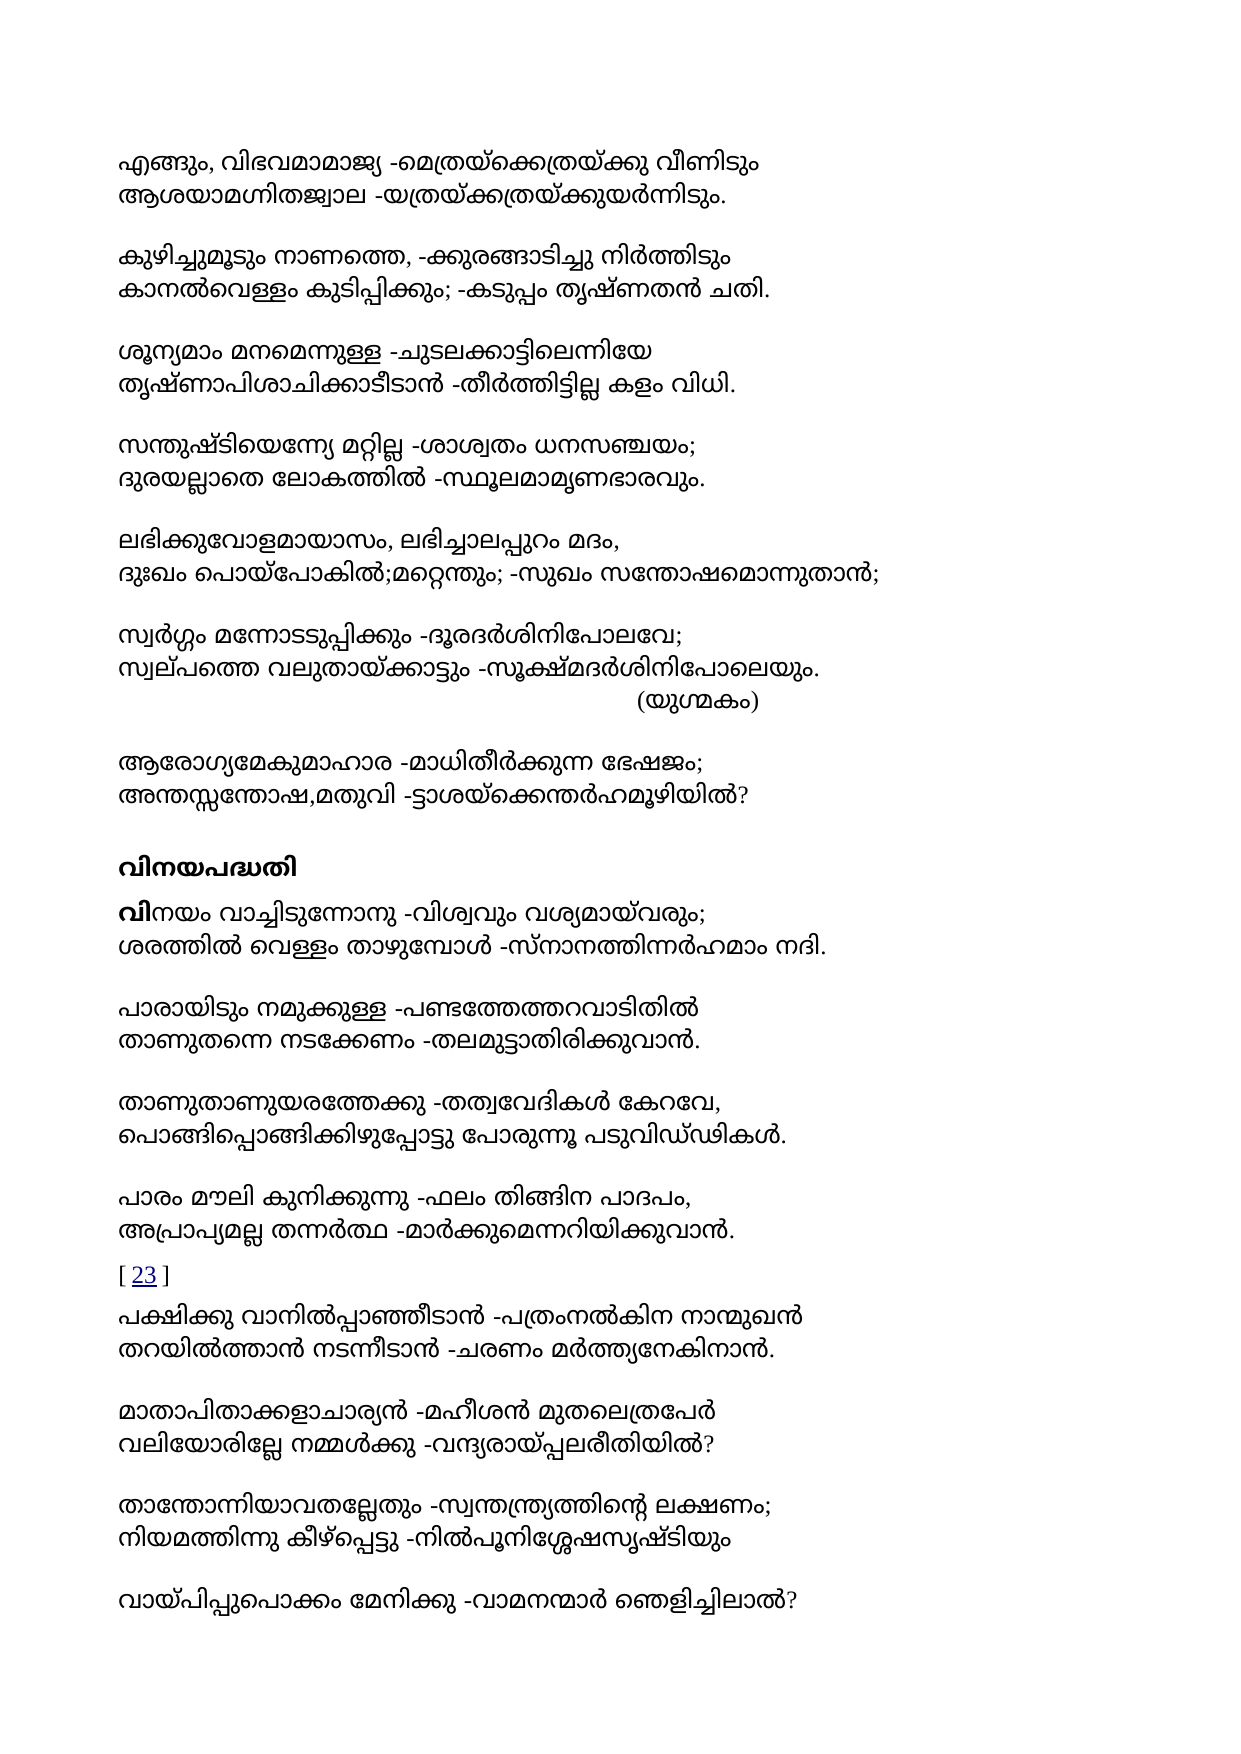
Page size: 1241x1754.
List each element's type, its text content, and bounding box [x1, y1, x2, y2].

text വിനയം വാച്ചിടുന്നോനു -വിശ്വവും വശ്യമായ്‌വരും; ശരത്തിൽ വെള്ളം താഴുമ്പോൾ -സ്‌നാനത്തിന്നർഹമാം നദി. പാരായിടും നമുക്കുള്ള -പണ്ടത്തേത്തറവാടിതിൽ താണുതന്നെ നടക്കേണം -തലമുട്ടാതിരിക്കുവാൻ. താണുതാണുയരത്തേക്കു -തത്വവേദികൾ കേറവേ, പൊങ്ങിപ്പൊങ്ങിക്കിഴുപ്പോട്ടു പോരുന്നൂ പടുവിഡ്‌ഢികൾ. പാരം മൗലി കുനിക്കുന്നു -ഫലം തിങ്ങിന പാദപം, അപ്രാപ്യമല്ല തന്നർത്ഥ -മാർക്കുമെന്നറിയിക്കുവാൻ. [118, 898, 1122, 1248]
text പക്ഷിക്കു വാനിൽപ്പാഞ്ഞീടാൻ -പത്രംനൽകിന നാന്മുഖൻ തറയിൽത്താൻ നടന്നീടാൻ -ചരണം മർത്ത്യനേകിനാൻ. മാതാപിതാക്കളാചാര്യൻ -മഹീശൻ മുതലെത്രപേർ വലിയോരില്ലേ നമ്മൾക്കു -വന്ദ്യരായ്പ്പലരീതിയിൽ? താന്തോന്നിയാവതല്ലേതും -സ്വന്തന്ത്ര്യത്തിന്റെ ലക്ഷണം; നിയമത്തിന്നു കീഴ്പ്പെട്ടു -നിൽപൂനിശ്ശേഷസൃഷ്ടിയും വായ്പിപ്പുപൊക്കം മേനിക്കു -വാമനന്മാർ ഞെളിച്ചിലാൽ? [118, 1301, 1122, 1618]
text എങ്ങും, വിഭവമാമാജ്യ -മെത്രയ്‌ക്കെത്രയ്‌ക്കു വീണിടും ആശയാമഗ്നിതജ്വാല -യത്രയ്‌ക്കത്രയ്‌ക്കുയർന്നിടും. കുഴിച്ചുമൂടും നാണത്തെ, -ക്കുരങ്ങാടിച്ചു നിർത്തിടും കാനൽവെള്ളം കുടിപ്പിക്കും; -കടുപ്പം തൃഷ്‌ണതൻ ചതി. ശൂന്യമാം മനമെന്നുള്ള -ചുടലക്കാട്ടിലെന്നിയേ തൃഷ്‌ണാപിശാചിക്കാടീടാൻ -തീർത്തിട്ടില്ല കളം വിധി. സന്തുഷ്‌ടിയെന്ന്യേ മറ്റില്ല -ശാശ്വതം ധനസഞ്ചയം; ദുരയല്ലാതെ ലോകത്തിൽ -സ്ഥൂലമാമൃണഭാരവും. ലഭിക്കുവോളമായാസം, ലഭിച്ചാലപ്പുറം മദം, ദുഃഖം പൊയ്‌പോകിൽ;മറ്റെന്തും; -സുഖം സന്തോഷമൊന്നുതാൻ; സ്വർഗ്ഗം മന്നോടടുപ്പിക്കും -ദൂരദർശിനിപോലവേ; സ്വല്‌പത്തെ വലുതായ്‌ക്കാട്ടും -സൂക്ഷ്‌മദർശിനിപോലെയും. (യുഗ്മകം) ആരോഗ്യമേകുമാഹാര -മാധിതീർക്കുന്ന ഭേഷജം; അന്തസ്സന്തോഷ,മതുവി -ട്ടാശയ്‌ക്കെന്തർഹമൂഴിയിൽ? [118, 118, 1122, 813]
text വിനയപദ്ധതി [118, 826, 1122, 886]
text [ 23 ] [118, 1260, 1122, 1289]
